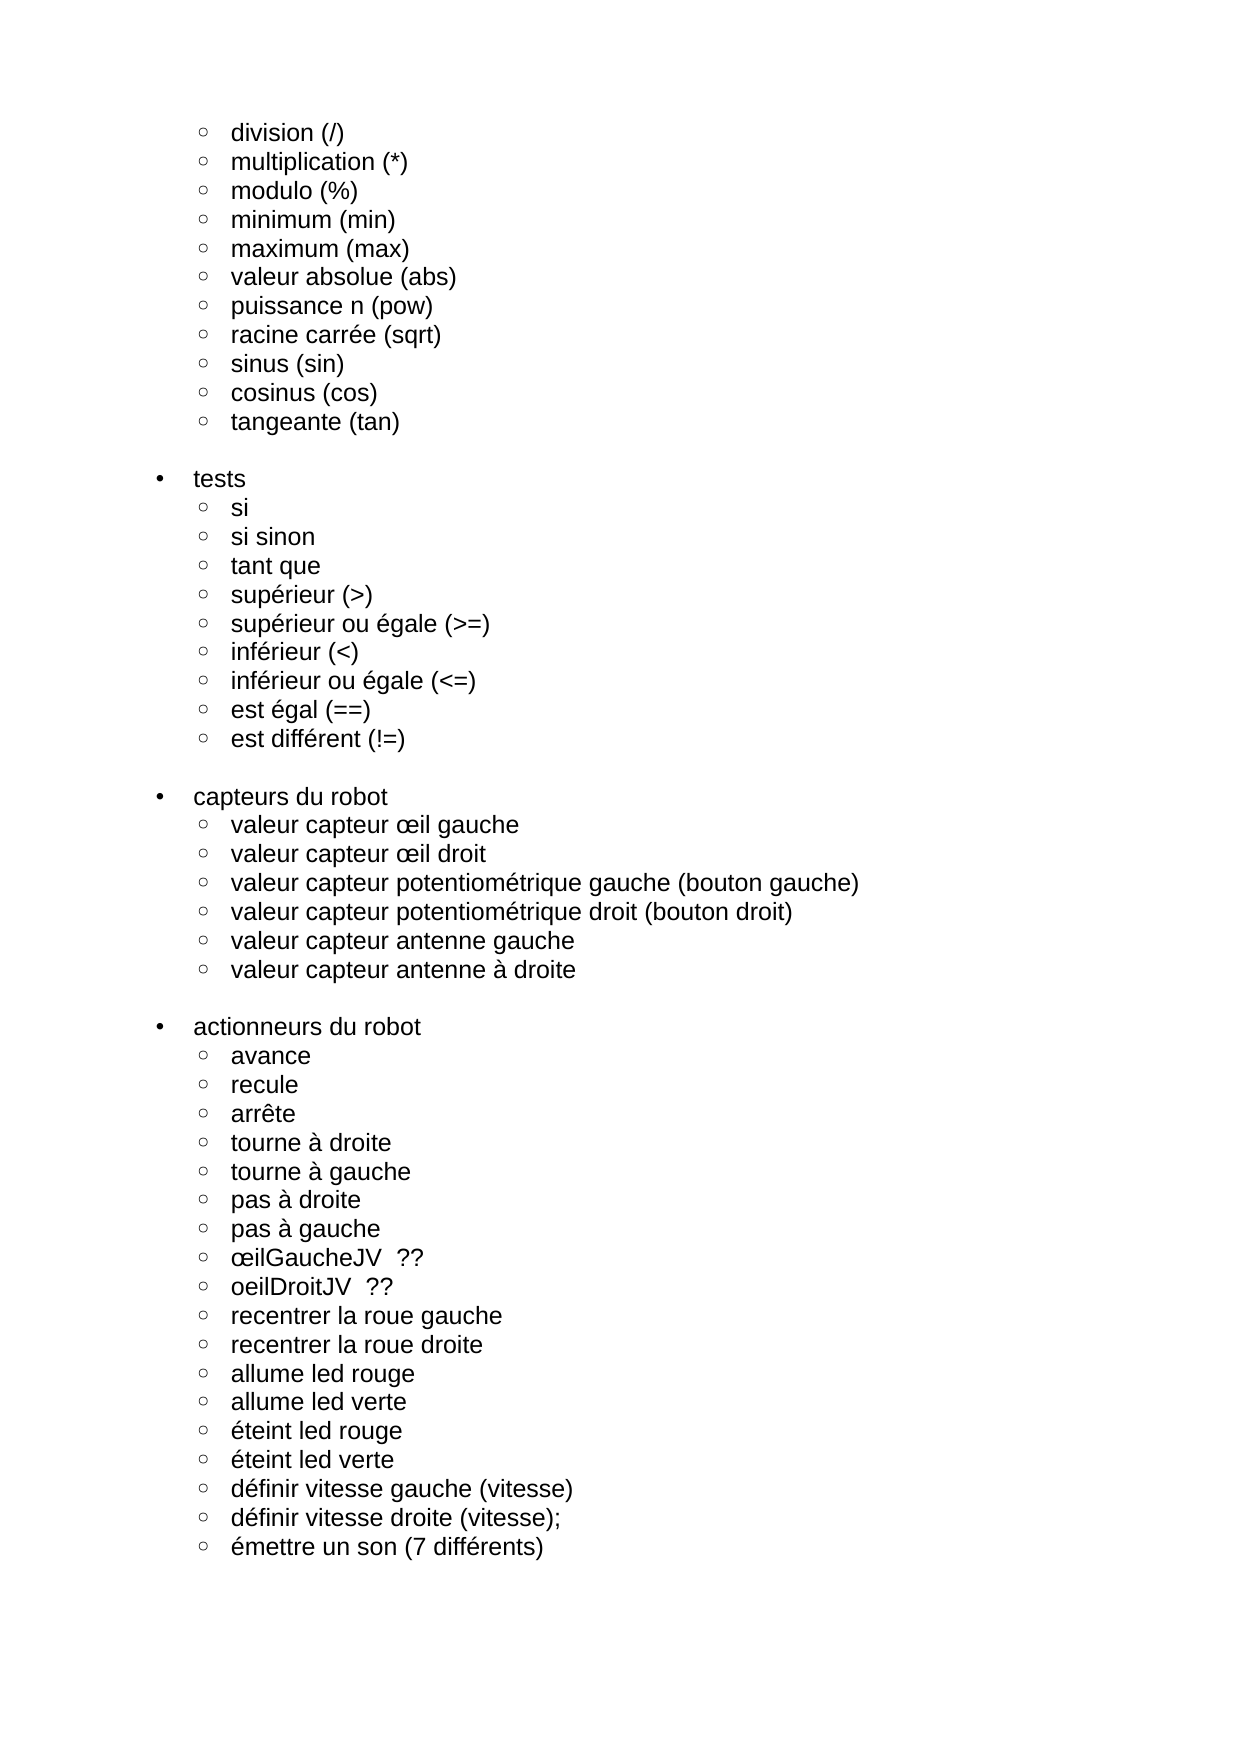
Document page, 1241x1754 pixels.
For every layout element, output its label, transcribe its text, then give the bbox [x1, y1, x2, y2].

list minimum (min) [193, 205, 1122, 233]
list modulo (%) [193, 176, 1122, 205]
list capteurs du robot [156, 782, 1122, 810]
list maximum (max) [193, 233, 1122, 262]
list recule [193, 1070, 1122, 1099]
list sinus (sin) [193, 349, 1122, 378]
list inférieur (<) [193, 637, 1122, 666]
list valeur capteur œil droit [193, 839, 1122, 868]
list éteint led verte [193, 1445, 1122, 1474]
list valeur capteur potentiométrique droit (bouton droit) [193, 897, 1122, 926]
list inférieur ou égale (<=) [193, 666, 1122, 695]
list actionneurs du robot [156, 1012, 1122, 1041]
list œilGaucheJV ?? [193, 1243, 1122, 1272]
list valeur absolue (abs) [193, 262, 1122, 291]
list arrête [193, 1099, 1122, 1128]
list si [193, 493, 1122, 522]
list supérieur (>) [193, 580, 1122, 608]
list éteint led rouge [193, 1416, 1122, 1445]
list racine carrée (sqrt) [193, 320, 1122, 349]
list tant que [193, 551, 1122, 580]
list allume led verte [193, 1387, 1122, 1416]
list valeur capteur potentiométrique gauche (bouton gauche) [193, 868, 1122, 897]
list puissance n (pow) [193, 291, 1122, 320]
list est différent (!=) [193, 724, 1122, 753]
list recentrer la roue gauche [193, 1301, 1122, 1330]
list si sinon [193, 522, 1122, 551]
list émettre un son (7 différents) [193, 1532, 1122, 1561]
list valeur capteur antenne à droite [193, 955, 1122, 983]
list définir vitesse gauche (vitesse) [193, 1474, 1122, 1503]
list tourne à gauche [193, 1157, 1122, 1185]
list avance [193, 1041, 1122, 1070]
list division (/) [193, 118, 1122, 147]
list oeilDroitJV ?? [193, 1272, 1122, 1301]
list allume led rouge [193, 1358, 1122, 1387]
list tests [156, 464, 1122, 493]
list définir vitesse droite (vitesse); [193, 1503, 1122, 1532]
list cosinus (cos) [193, 378, 1122, 407]
list valeur capteur œil gauche [193, 810, 1122, 839]
list recentrer la roue droite [193, 1330, 1122, 1358]
list est égal (==) [193, 695, 1122, 724]
list supérieur ou égale (>=) [193, 608, 1122, 637]
list tourne à droite [193, 1128, 1122, 1157]
list multiplication (*) [193, 147, 1122, 176]
list pas à gauche [193, 1214, 1122, 1243]
list valeur capteur antenne gauche [193, 926, 1122, 955]
list pas à droite [193, 1185, 1122, 1214]
list tangeante (tan) [193, 407, 1122, 436]
